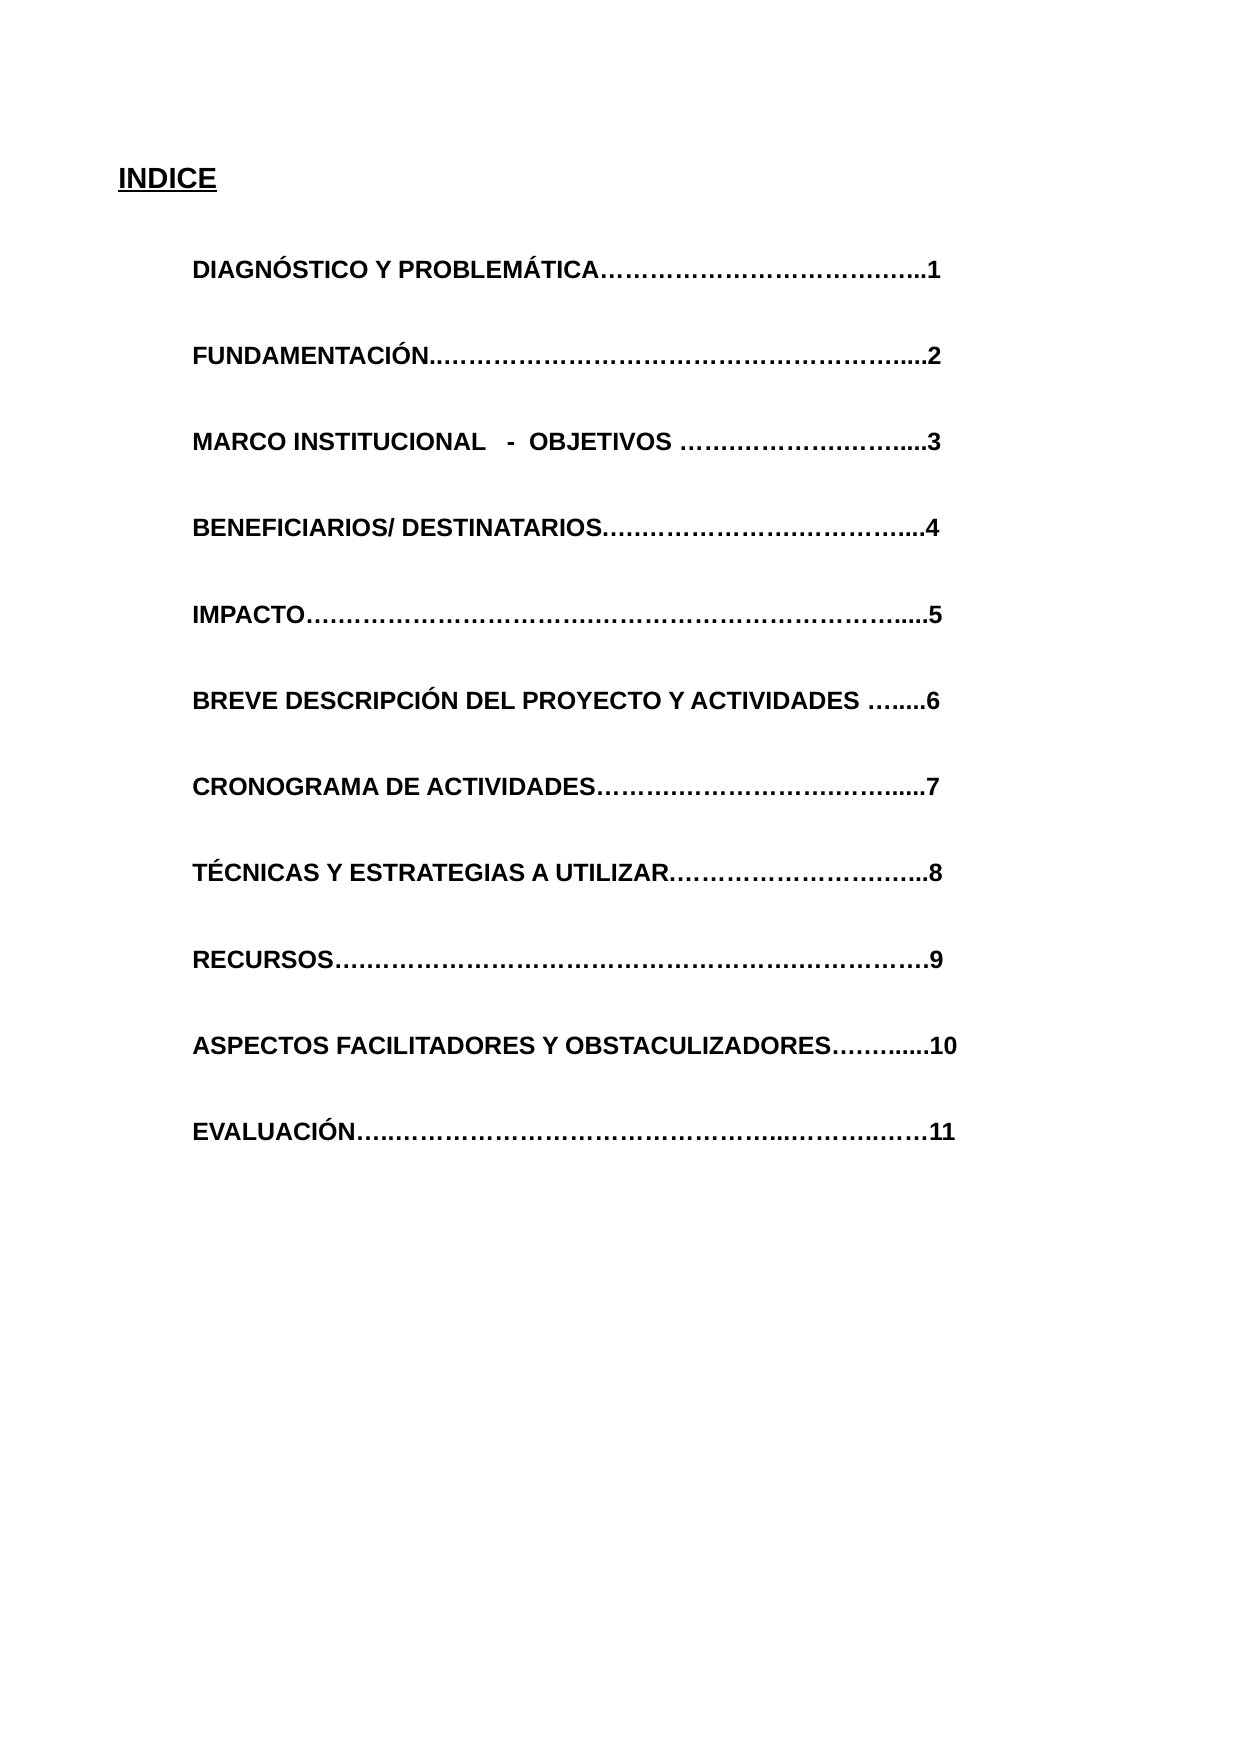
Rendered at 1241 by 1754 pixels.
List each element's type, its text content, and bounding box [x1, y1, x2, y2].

text CRONOGRAMA DE ACTIVIDADES……….……………….……......7 [118, 772, 1127, 801]
text BENEFICIARIOS/ DESTINATARIOS.….……………….…………....4 [118, 513, 1127, 542]
text BREVE DESCRIPCIÓN DEL PROYECTO Y ACTIVIDADES ….....6 [118, 686, 1127, 715]
text DIAGNÓSTICO Y PROBLEMÁTICA…………………………….…...1 [118, 255, 1127, 283]
text MARCO INSTITUCIONAL - OBJETIVOS …….………….…….....3 [118, 427, 1127, 456]
text ASPECTOS FACILITADORES Y OBSTACULIZADORES….…......10 [118, 1031, 1127, 1060]
text EVALUACIÓN…..………………………………………...………..……11 [118, 1117, 1127, 1146]
text TÉCNICAS Y ESTRATEGIAS A UTILIZAR.…………………….…...8 [118, 858, 1127, 887]
text RECURSOS….…………………………………………….…………….9 [118, 945, 1127, 973]
text IMPACTO….………………………….……………………………….....5 [118, 600, 1127, 628]
text FUNDAMENTACIÓN..……………………………………………….....2 [118, 341, 1127, 370]
text INDICE [118, 161, 1127, 195]
